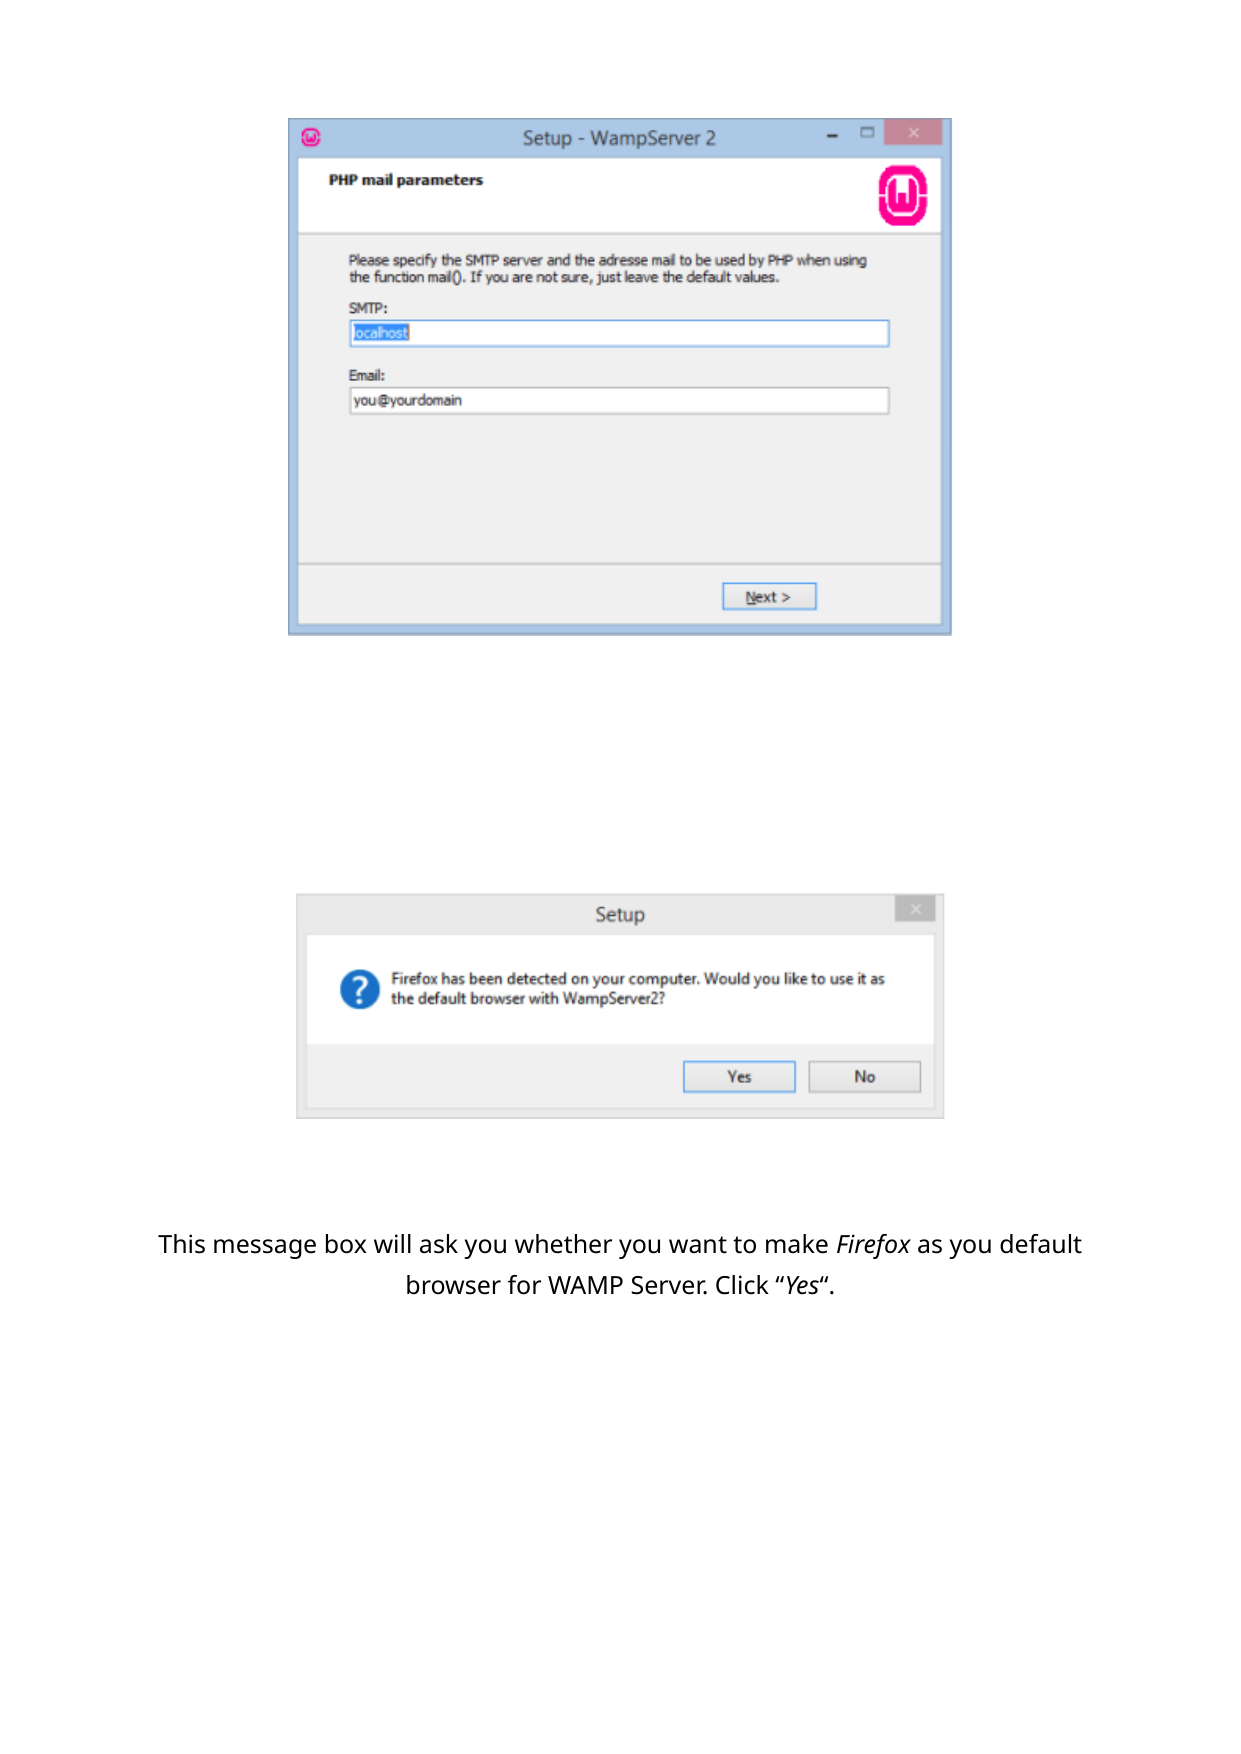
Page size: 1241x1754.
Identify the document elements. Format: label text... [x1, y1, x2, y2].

picture [296, 893, 945, 1119]
picture [288, 118, 953, 636]
text This message box will ask you whether you want to make Firefox as you default browser for WAMP Server. Click “Yes“. [118, 1226, 1122, 1301]
